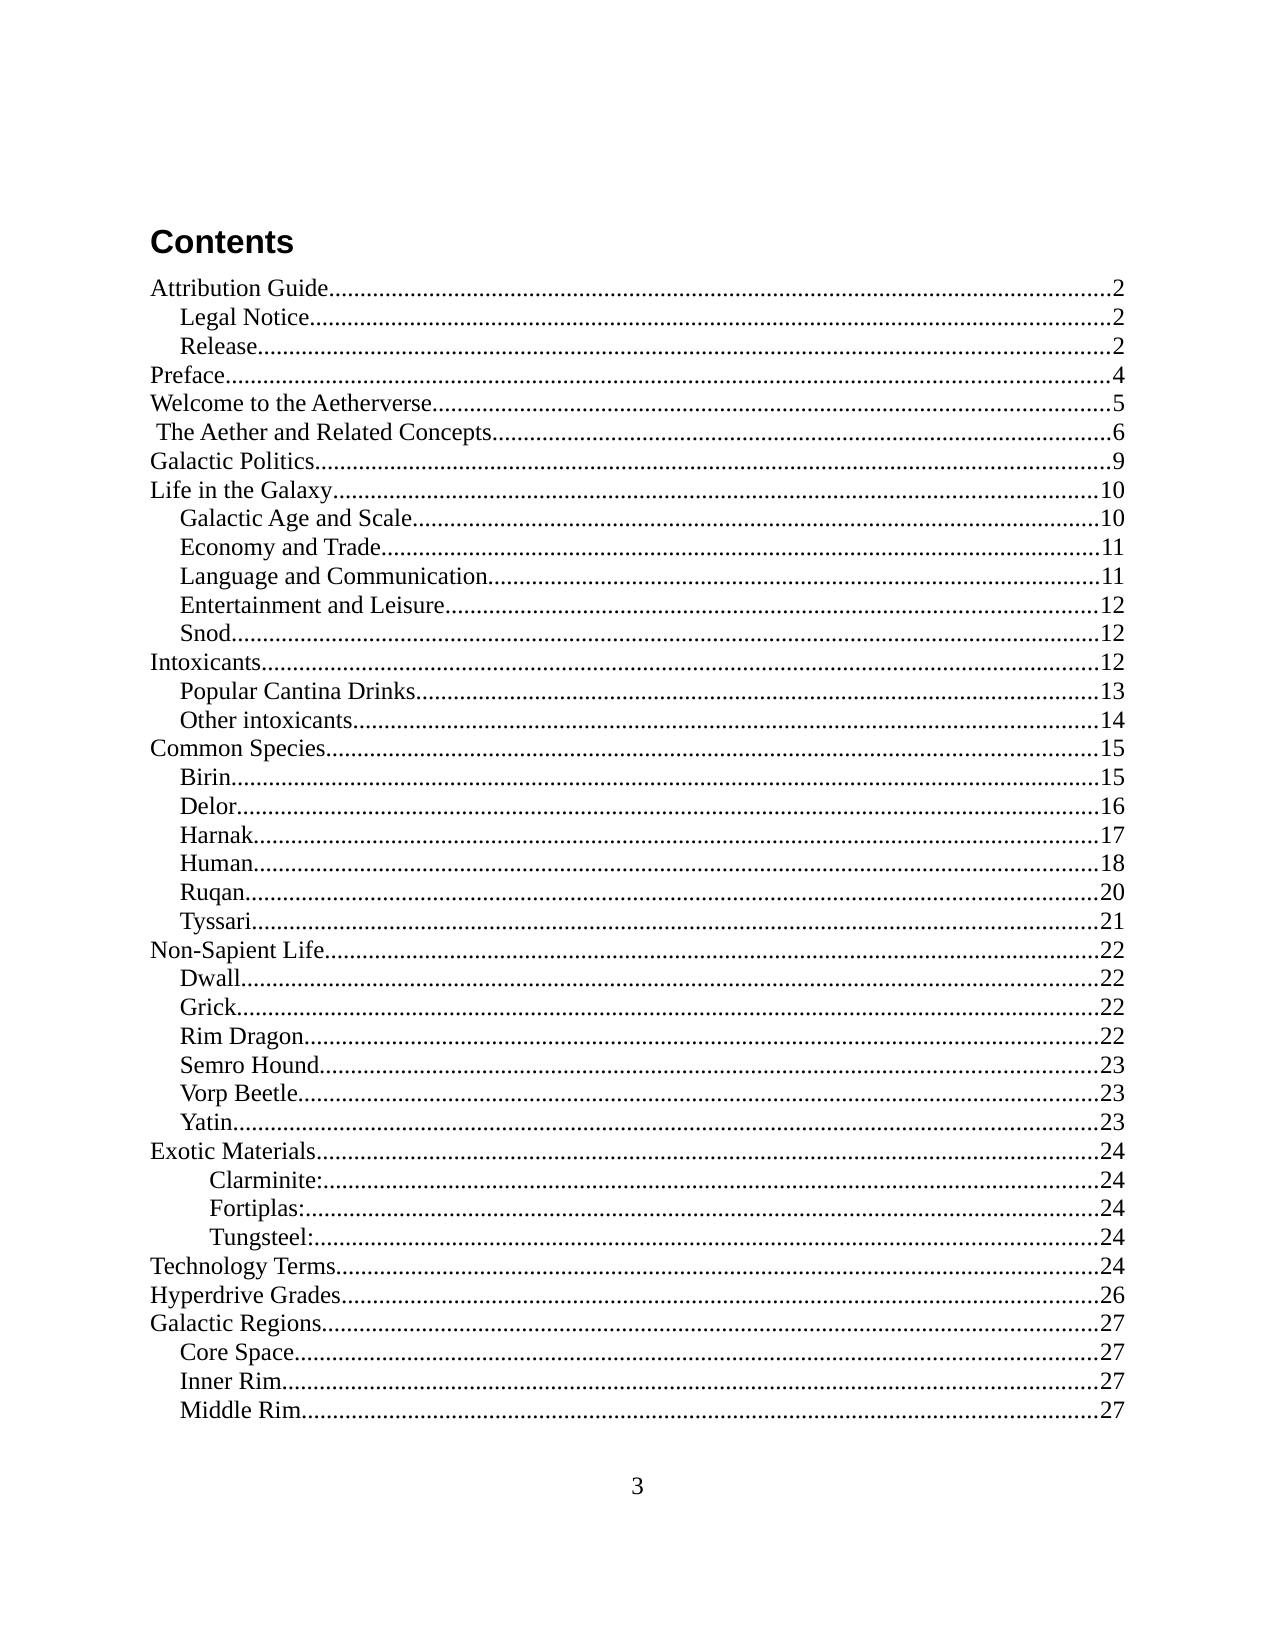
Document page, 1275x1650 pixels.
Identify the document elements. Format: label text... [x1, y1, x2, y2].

text Vorp Beetle 23 [179, 1078, 1125, 1107]
text Yatin 23 [179, 1107, 1125, 1136]
text Semro Hound 23 [179, 1050, 1125, 1078]
text Rim Dragon 22 [179, 1021, 1125, 1050]
text Galactic Regions 27 [150, 1308, 1125, 1337]
text Inner Rim 27 [179, 1366, 1125, 1395]
text Human 18 [179, 848, 1125, 877]
text Popular Cantina Drinks 13 [179, 676, 1125, 705]
text Non-Sapient Life 22 [150, 935, 1125, 963]
text Tungsteel: 24 [209, 1222, 1125, 1251]
text Intoxicants 12 [150, 647, 1125, 676]
text Common Species 15 [150, 733, 1125, 762]
text Dwall 22 [179, 963, 1125, 992]
text Economy and Trade 11 [179, 532, 1125, 561]
text Exotic Materials 24 [150, 1136, 1125, 1165]
text Technology Terms 24 [150, 1251, 1125, 1280]
text Clarminite: 24 [209, 1165, 1125, 1193]
text Snod 12 [179, 618, 1125, 647]
text Life in the Galaxy 10 [150, 475, 1125, 503]
text Ruqan 20 [179, 877, 1125, 906]
text Other intoxicants 14 [179, 705, 1125, 733]
subtitle Contents [150, 223, 1125, 261]
text Galactic Age and Scale 10 [179, 503, 1125, 532]
text Attribution Guide 2 [150, 273, 1125, 302]
text Galactic Politics 9 [150, 446, 1125, 475]
text Middle Rim 27 [179, 1395, 1125, 1423]
text The Aether and Related Concepts 6 [150, 417, 1125, 446]
text Birin 15 [179, 762, 1125, 791]
text Hyperdrive Grades 26 [150, 1280, 1125, 1308]
text Harnak 17 [179, 820, 1125, 848]
text Grick 22 [179, 992, 1125, 1021]
text Entertainment and Leisure 12 [179, 590, 1125, 618]
text Legal Notice 2 [179, 302, 1125, 331]
text Release 2 [179, 331, 1125, 360]
text Fortiplas: 24 [209, 1193, 1125, 1222]
text Language and Communication 11 [179, 561, 1125, 590]
text Welcome to the Aetherverse 5 [150, 388, 1125, 417]
text Core Space 27 [179, 1337, 1125, 1366]
text Preface 4 [150, 360, 1125, 388]
text Delor 16 [179, 791, 1125, 820]
text Tyssari 21 [179, 906, 1125, 935]
